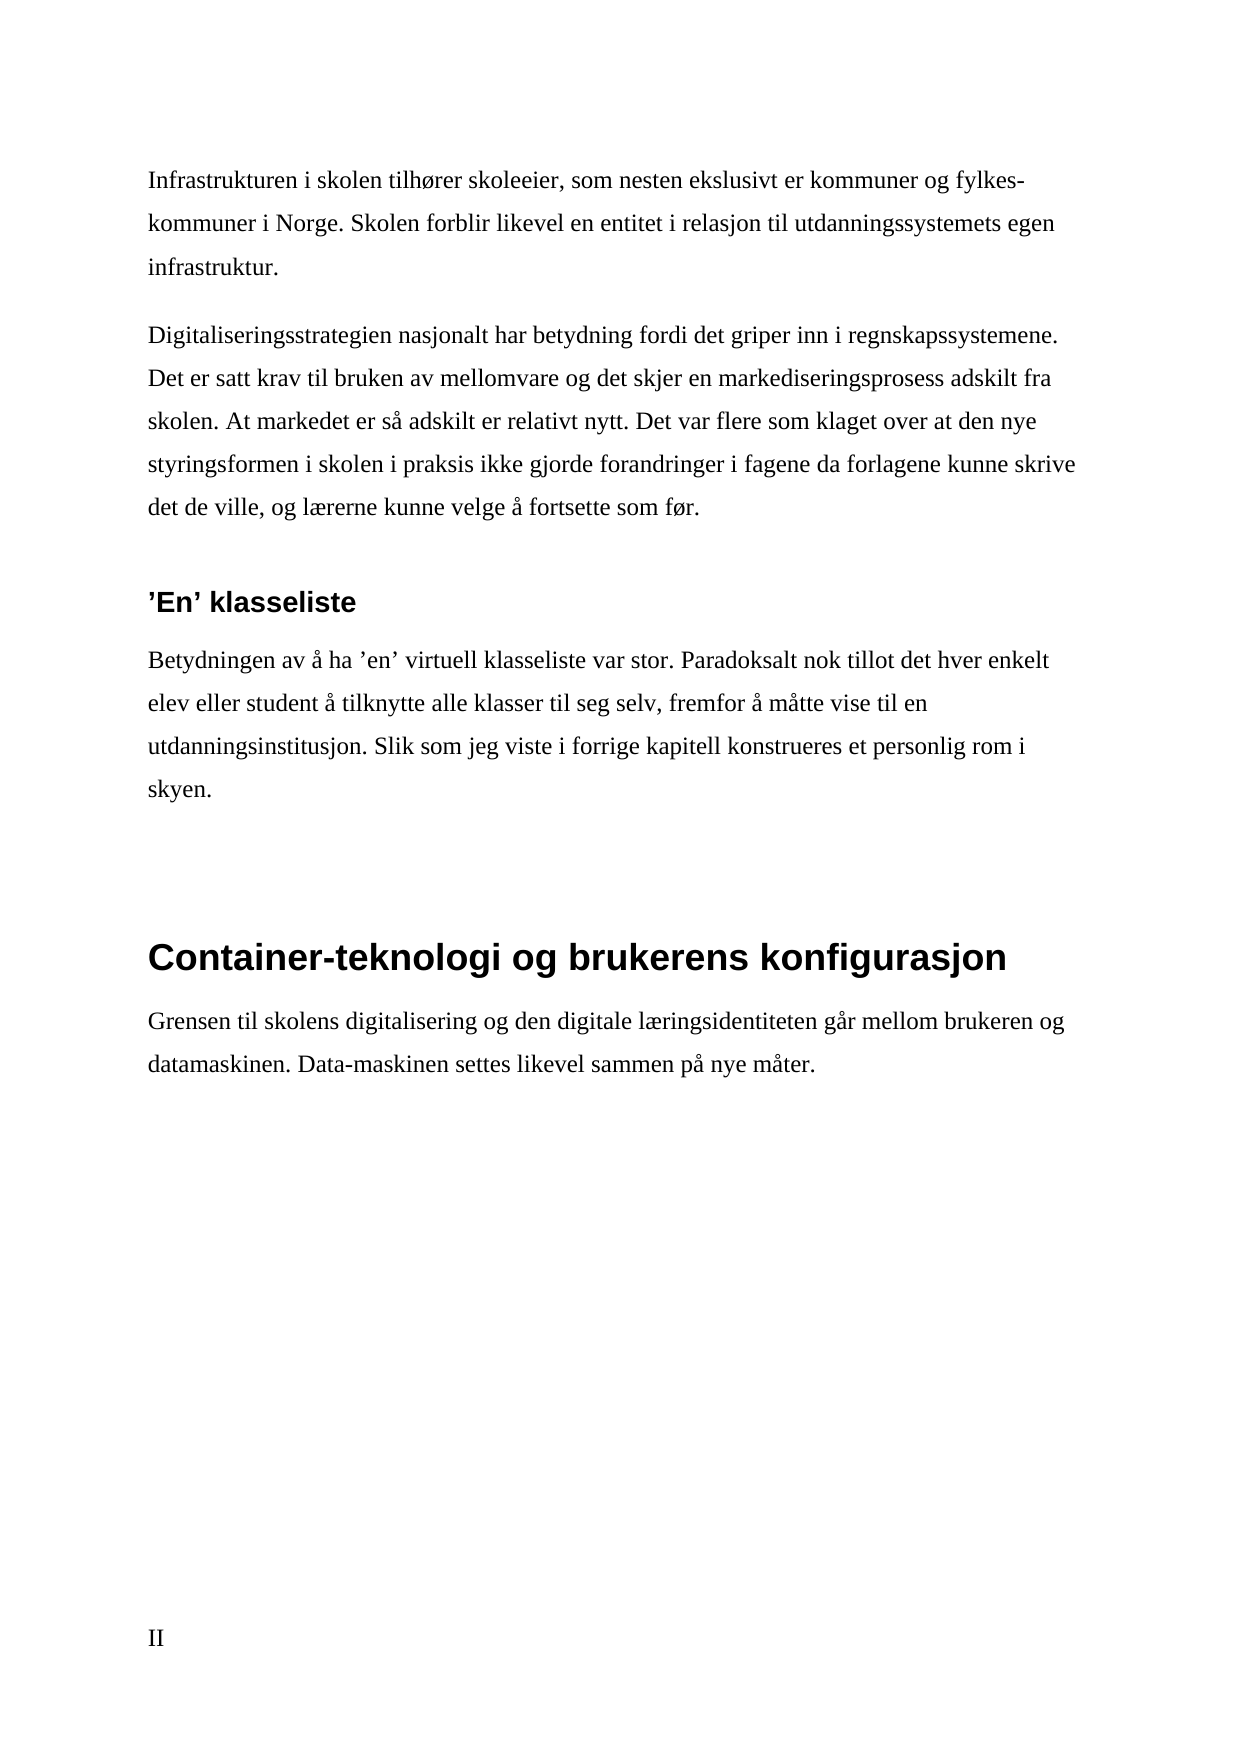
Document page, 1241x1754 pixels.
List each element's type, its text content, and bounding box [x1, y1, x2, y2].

subtitle Container-teknologi og brukerens konfigurasjon [148, 935, 1092, 978]
text Betydningen av å ha ’en’ virtuell klasseliste var stor. Paradoksalt nok tillot det hver enkelt elev eller student å tilknytte alle klasser til seg selv, fremfor å måtte vise til en utdanningsinstitusjon. Slik som jeg viste i forrige kapitell konstrueres et personlig rom i skyen. [148, 645, 1092, 803]
subtitle ’En’ klasseliste [148, 585, 1092, 619]
text Digitaliseringsstrategien nasjonalt har betydning fordi det griper inn i regnskapssystemene. Det er satt krav til bruken av mellomvare og det skjer en markediseringsprosess adskilt fra skolen. At markedet er så adskilt er relativt nytt. Det var flere som klaget over at den nye styringsformen i skolen i praksis ikke gjorde forandringer i fagene da forlagene kunne skrive det de ville, og lærerne kunne velge å fortsette som før. [148, 320, 1092, 521]
text Infrastrukturen i skolen tilhører skoleeier, som nesten ekslusivt er kommuner og fylkes-kommuner i Norge. Skolen forblir likevel en entitet i relasjon til utdanningssystemets egen infrastruktur. [148, 165, 1092, 280]
text Grensen til skolens digitalisering og den digitale læringsidentiteten går mellom brukeren og datamaskinen. Data-maskinen settes likevel sammen på nye måter. [148, 1006, 1092, 1078]
